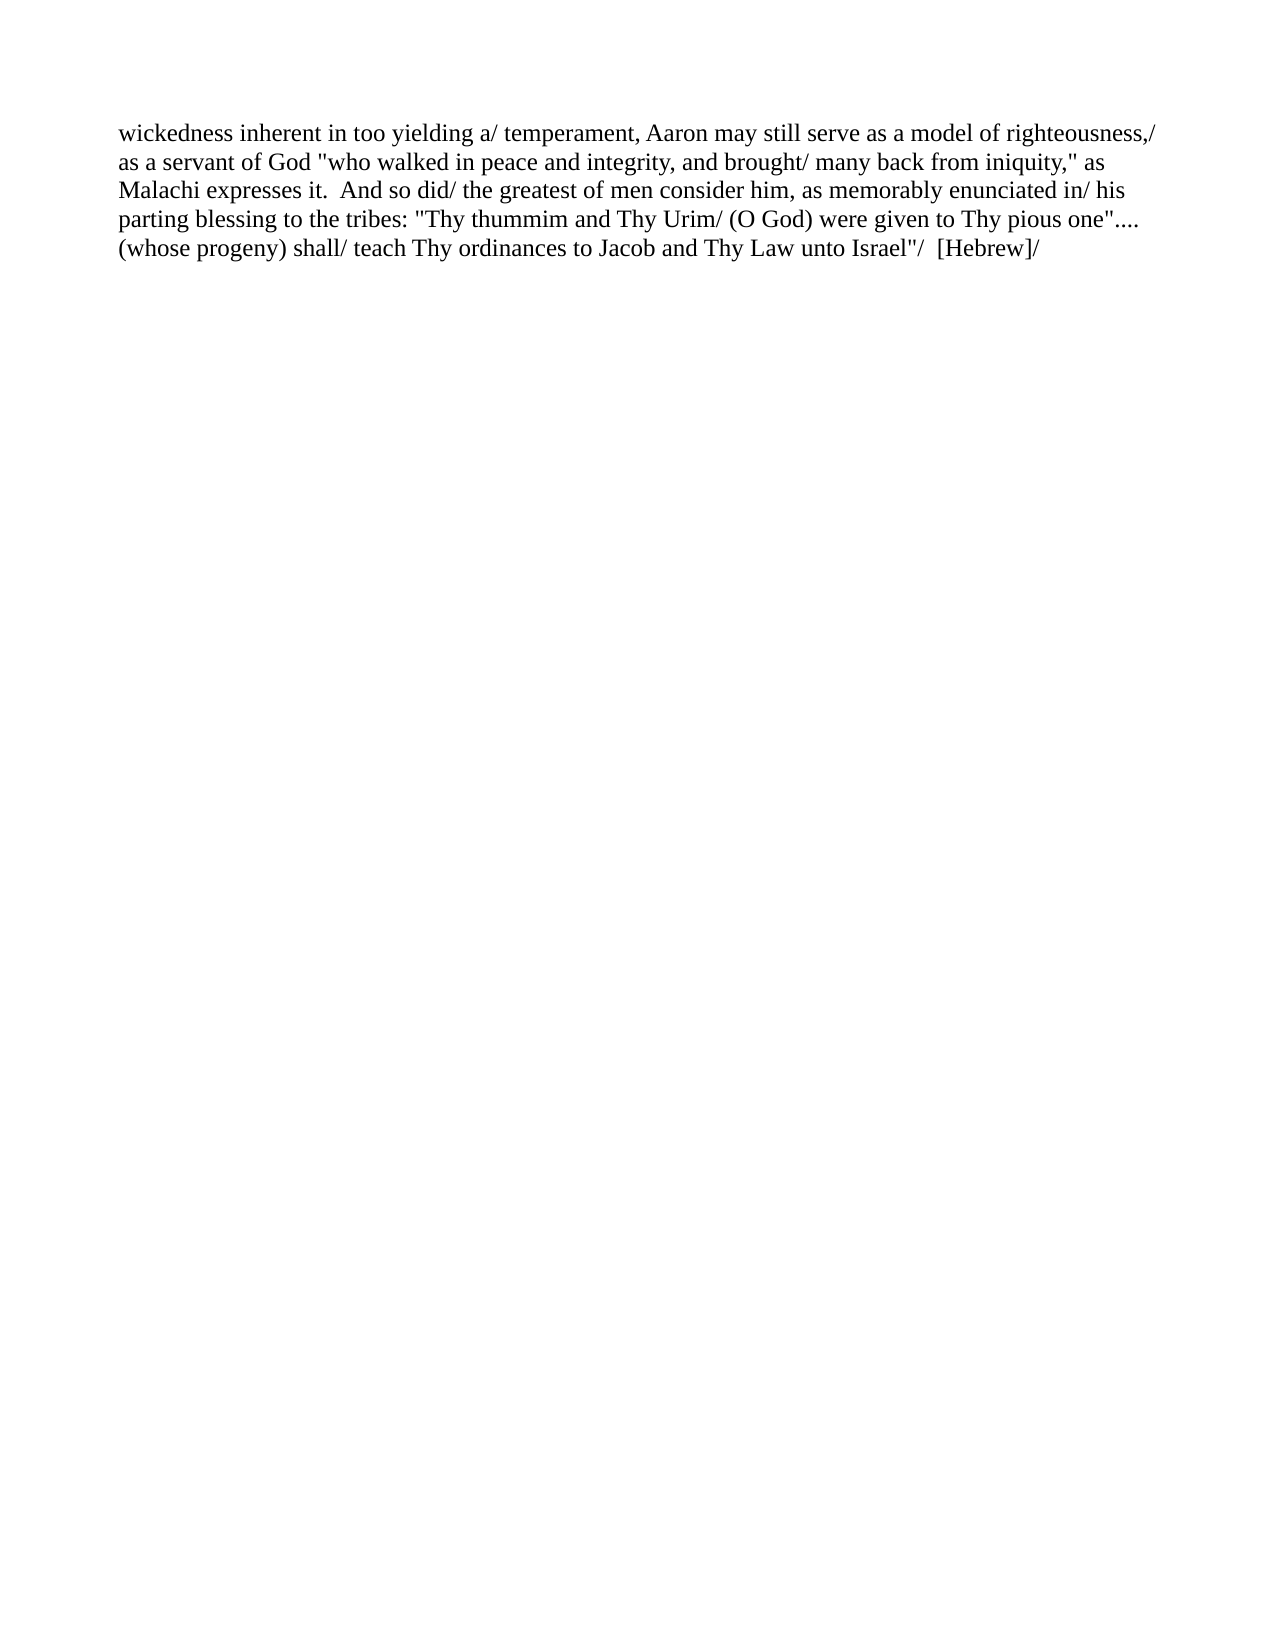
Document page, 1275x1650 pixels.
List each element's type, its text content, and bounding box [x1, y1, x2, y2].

text wickedness inherent in too yielding a/ temperament, Aaron may still serve as a model of righteousness,/ as a servant of God "who walked in peace and integrity, and brought/ many back from iniquity," as Malachi expresses it. And so did/ the greatest of men consider him, as memorably enunciated in/ his parting blessing to the tribes: "Thy thummim and Thy Urim/ (O God) were given to Thy pious one"....(whose progeny) shall/ teach Thy ordinances to Jacob and Thy Law unto Israel"/ [Hebrew]/ [118, 118, 1157, 262]
